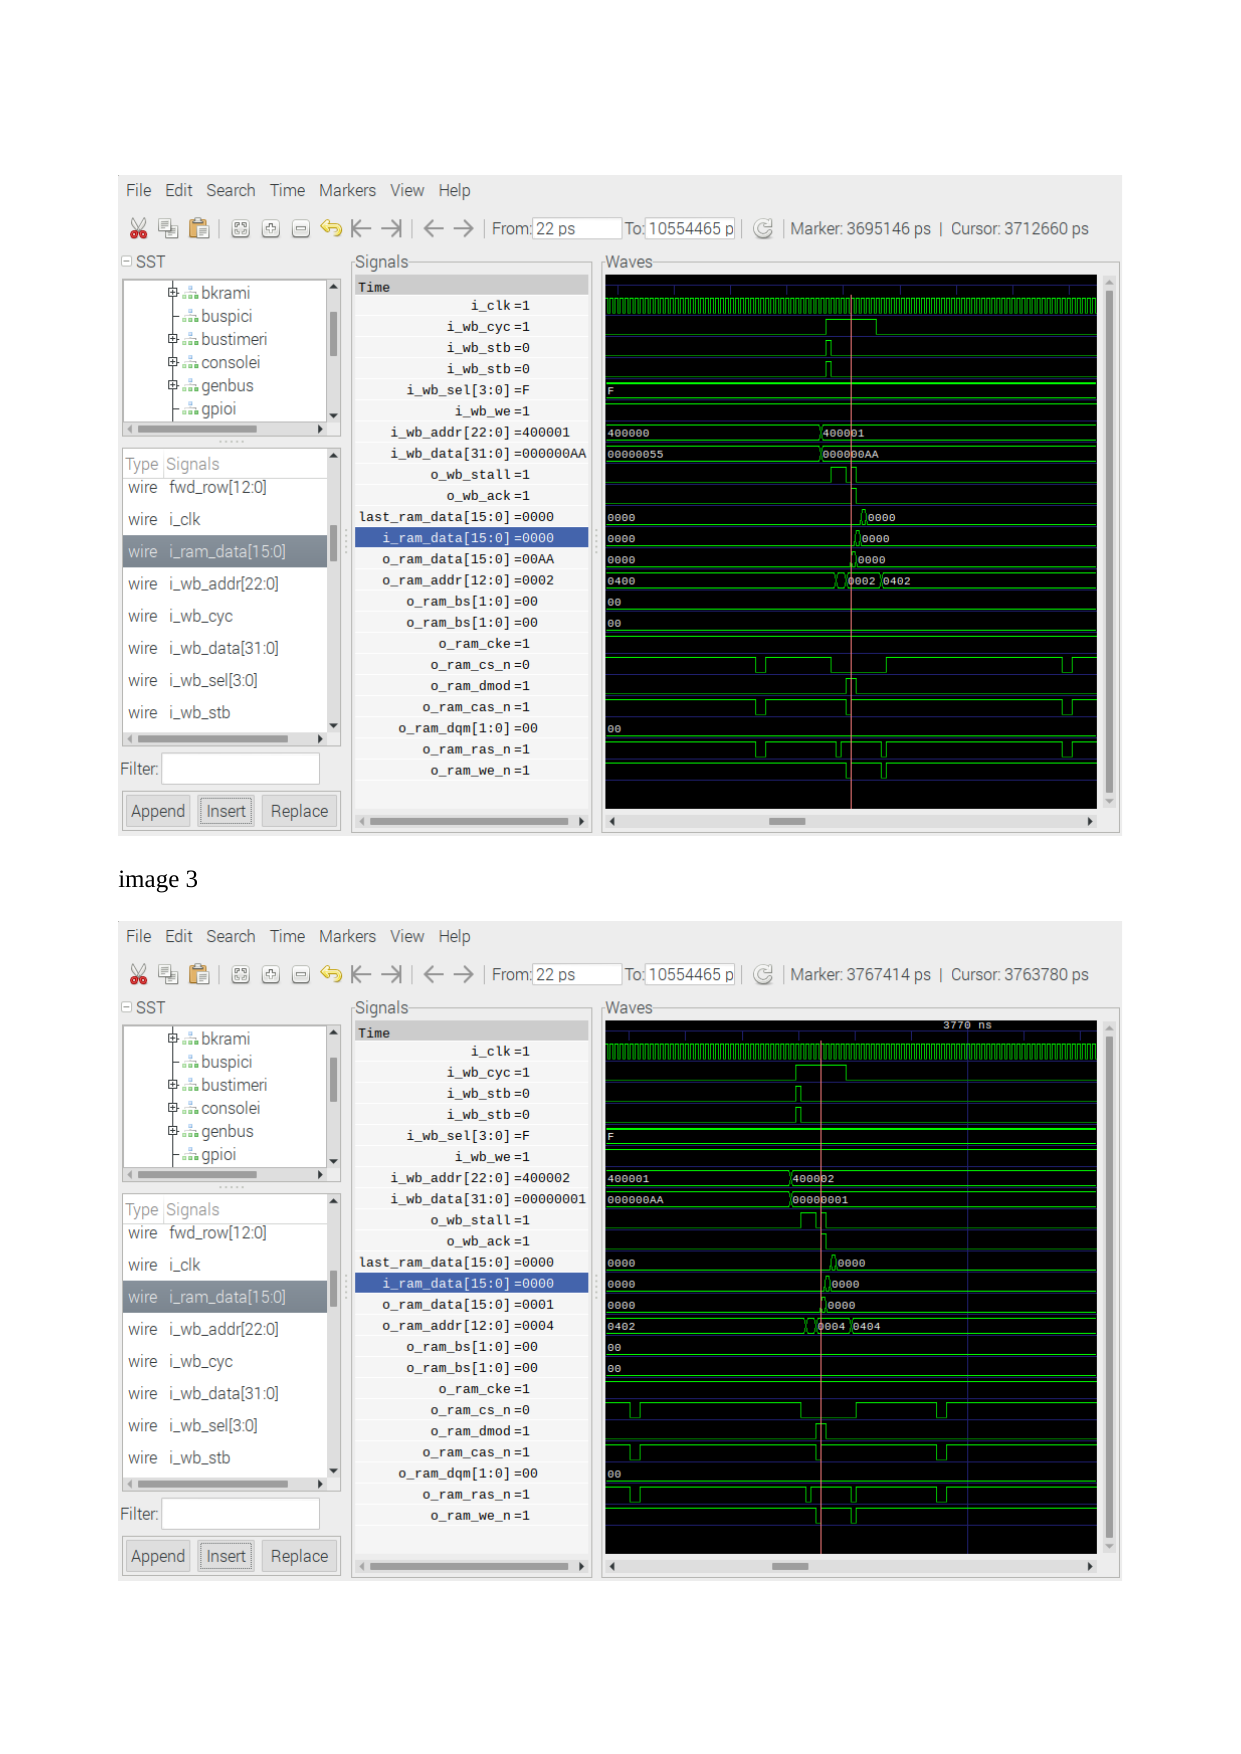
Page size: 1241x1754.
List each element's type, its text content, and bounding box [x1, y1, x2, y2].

picture [118, 921, 1123, 1581]
text image 3 [118, 864, 1122, 893]
picture [118, 175, 1123, 836]
